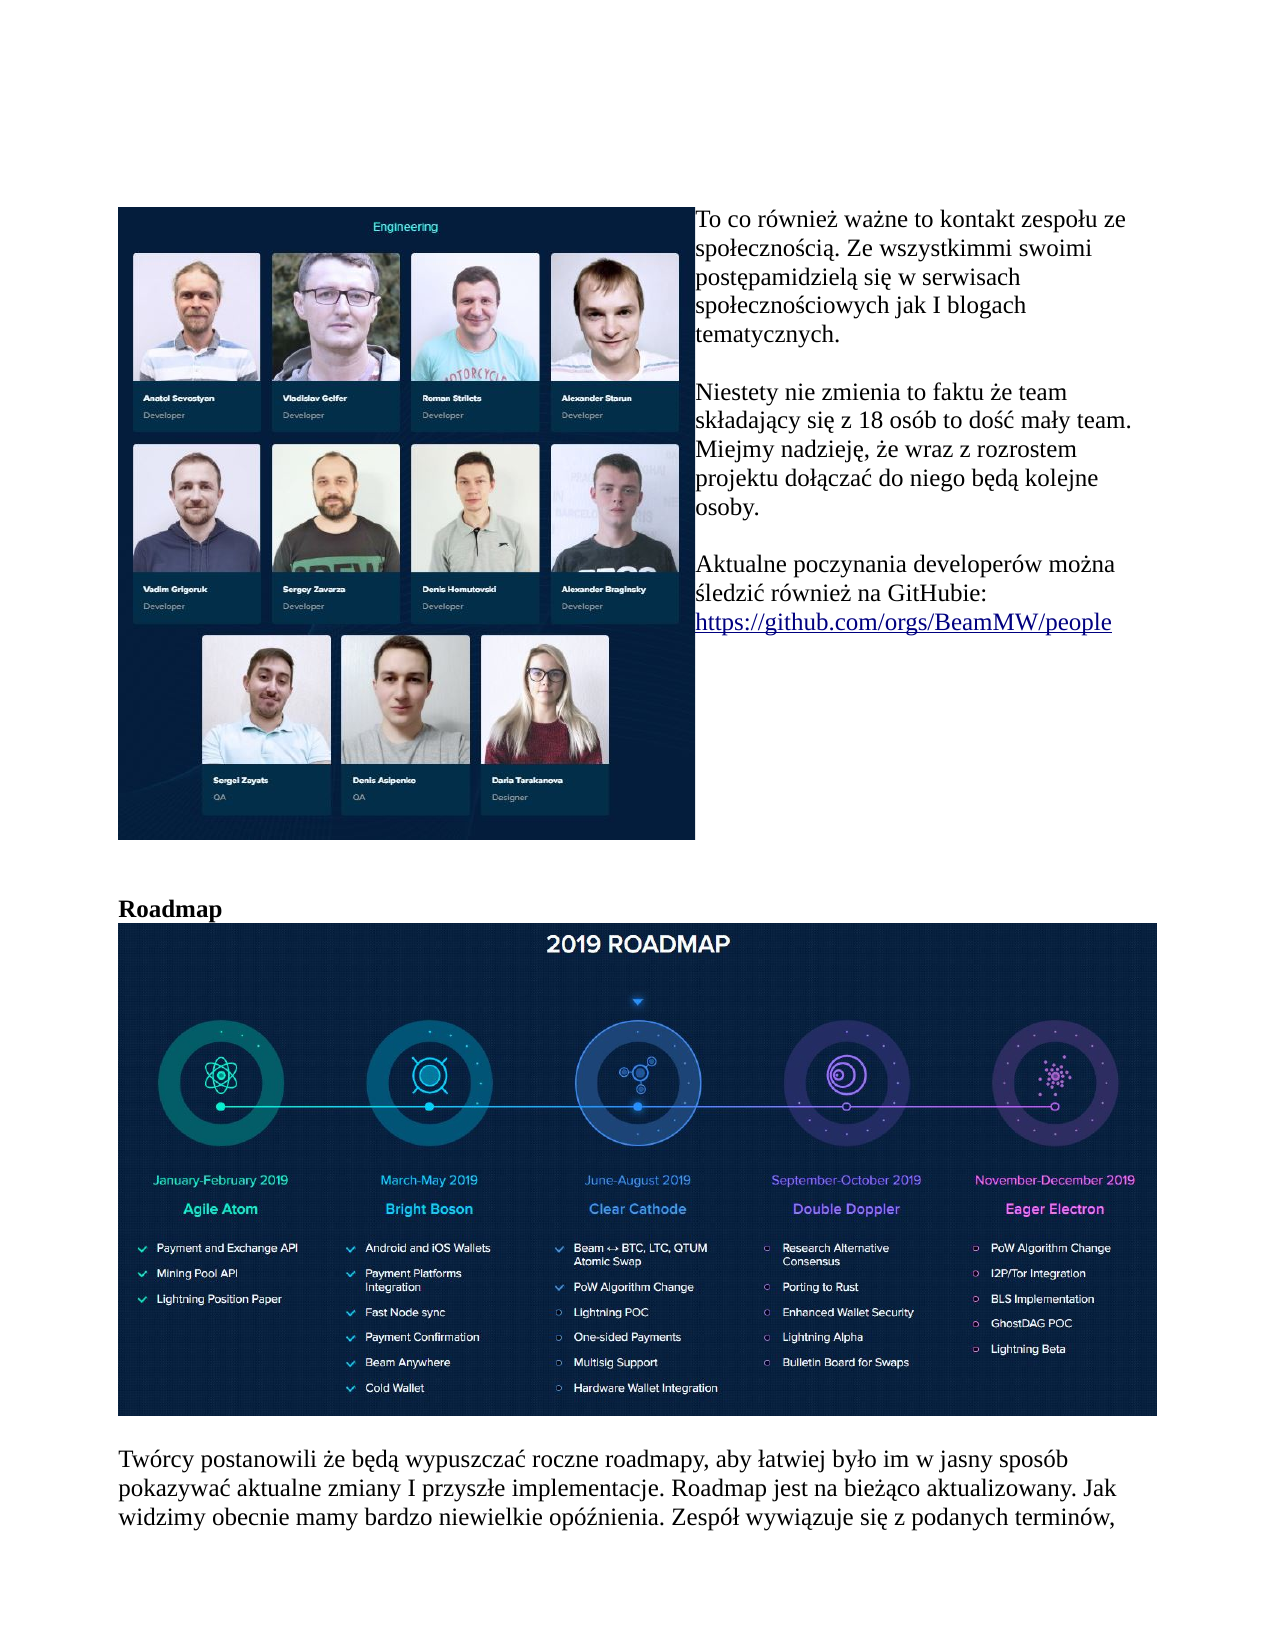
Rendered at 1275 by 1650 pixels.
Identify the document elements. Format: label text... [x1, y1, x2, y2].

picture [118, 923, 1157, 1416]
text https://github.com/orgs/BeamMW/people [696, 607, 1157, 636]
text Roadmap [118, 894, 1157, 923]
text Twórcy postanowili że będą wypuszczać roczne roadmapy, aby łatwiej było im w jasny sposób pokazywać aktualne zmiany I przyszłe implementacje. Roadmap jest na bieżąco aktualizowany. Jak widzimy obecnie mamy bardzo niewielkie opóźnienia. Zespół wywiązuje się z podanych terminów, [118, 1444, 1157, 1531]
text Niestety nie zmienia to faktu że team składający się z 18 osób to dość mały team. Miejmy nadzieję, że wraz z rozrostem projektu dołączać do niego będą kolejne osoby. [696, 377, 1157, 521]
text To co również ważne to kontakt zespołu ze społecznością. Ze wszystkimmi swoimi postępamidzielą się w serwisach społecznościowych jak I blogach tematycznych. [118, 204, 1157, 348]
text Aktualne poczynania developerów można śledzić również na GitHubie: [696, 549, 1157, 607]
picture [118, 207, 696, 840]
